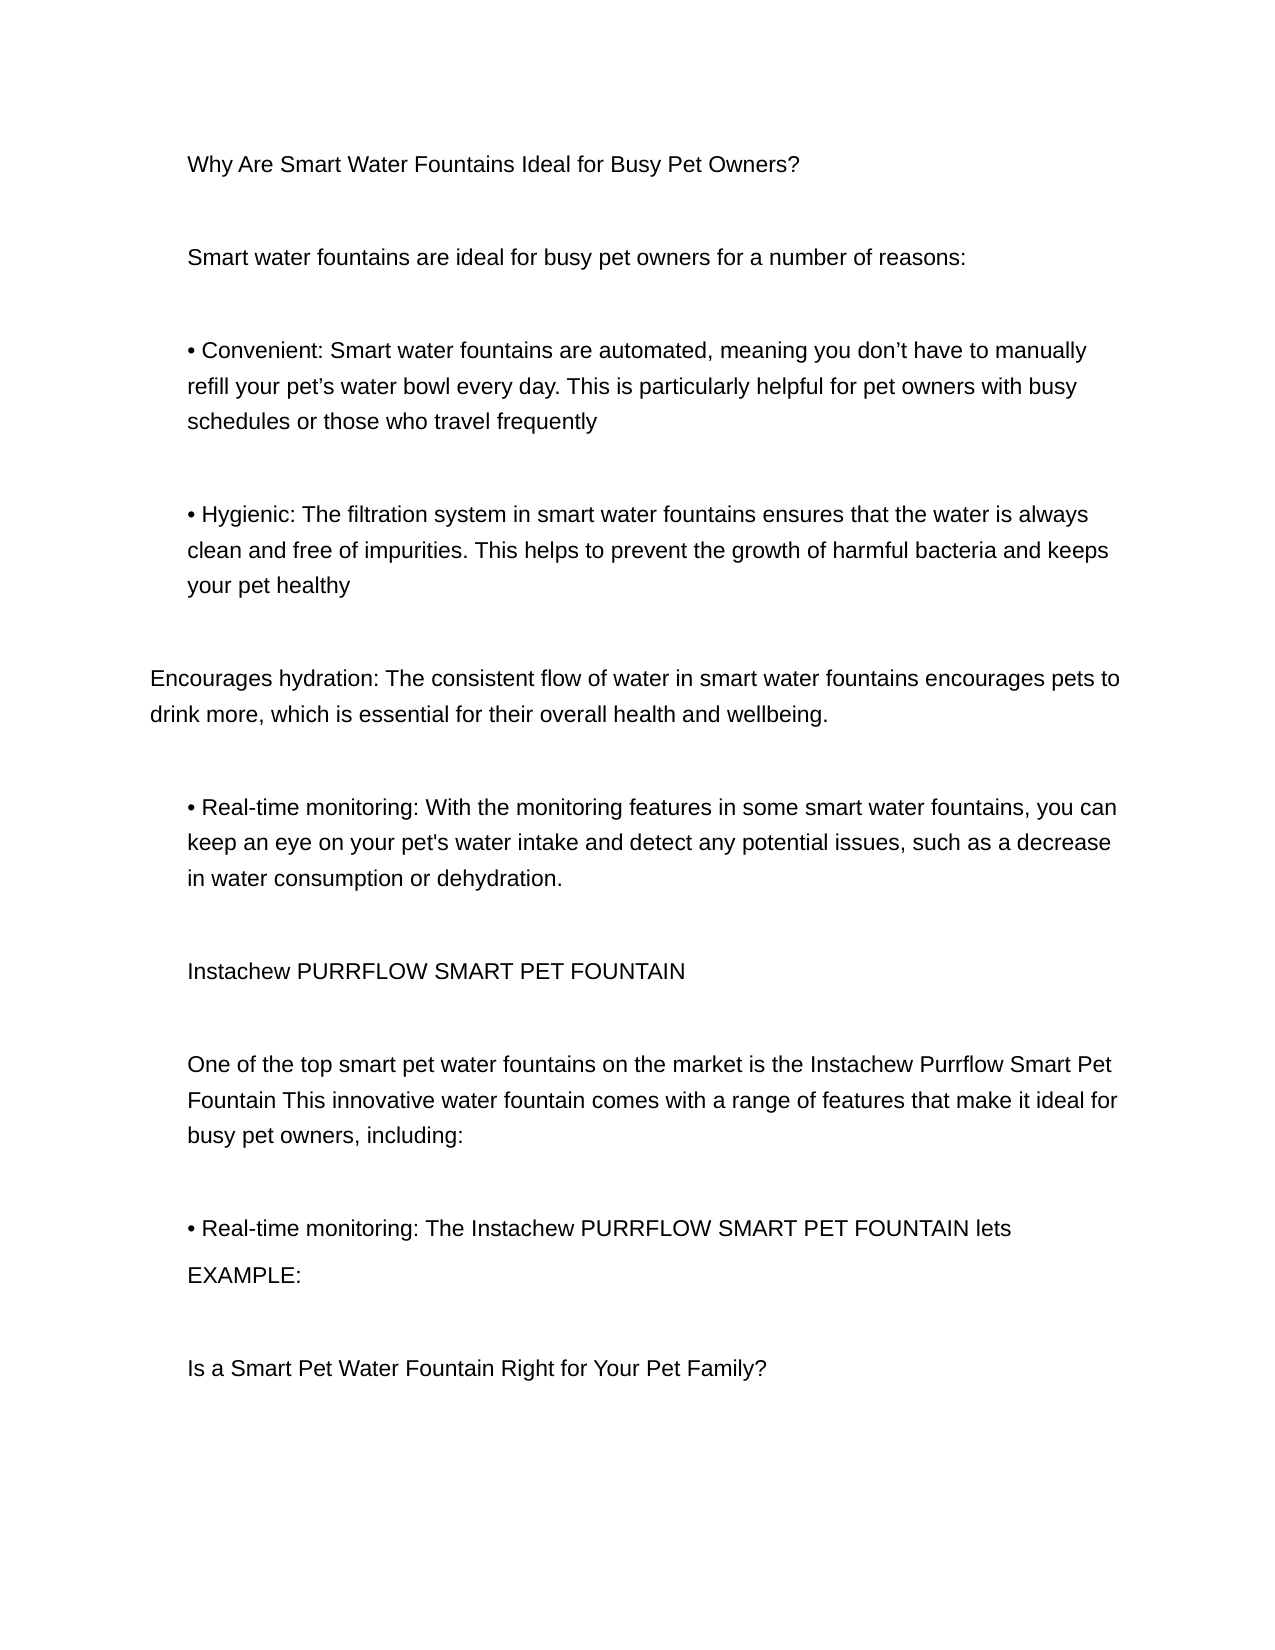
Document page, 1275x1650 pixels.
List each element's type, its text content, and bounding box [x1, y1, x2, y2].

text One of the top smart pet water fountains on the market is the Instachew Purrflow Smart Pet Fountain This innovative water fountain comes with a range of features that make it ideal for busy pet owners, including: [187, 1051, 1126, 1148]
text • Convenient: Smart water fountains are automated, meaning you don’t have to manually refill your pet’s water bowl every day. This is particularly helpful for pet owners with busy schedules or those who travel frequently [187, 337, 1126, 434]
text Smart water fountains are ideal for busy pet owners for a number of reasons: [187, 244, 1126, 270]
text • Hygienic: The filtration system in smart water fountains ensures that the water is always clean and free of impurities. This helps to prevent the growth of harmful bacteria and keeps your pet healthy [187, 501, 1126, 598]
text Instachew PURRFLOW SMART PET FOUNTAIN [187, 958, 1126, 984]
text Why Are Smart Water Fountains Ideal for Busy Pet Owners? [187, 151, 1126, 177]
text Encourages hydration: The consistent flow of water in smart water fountains encourages pets to drink more, which is essential for their overall health and wellbeing. [150, 665, 1126, 727]
text Is a Smart Pet Water Fountain Right for Your Pet Family? [187, 1355, 1126, 1382]
text • Real-time monitoring: With the monitoring features in some smart water fountains, you can keep an eye on your pet's water intake and detect any potential issues, such as a decrease in water consumption or dehydration. [187, 794, 1126, 891]
text • Real-time monitoring: The Instachew PURRFLOW SMART PET FOUNTAIN lets [187, 1215, 1126, 1242]
text EXAMPLE: [187, 1262, 1126, 1288]
